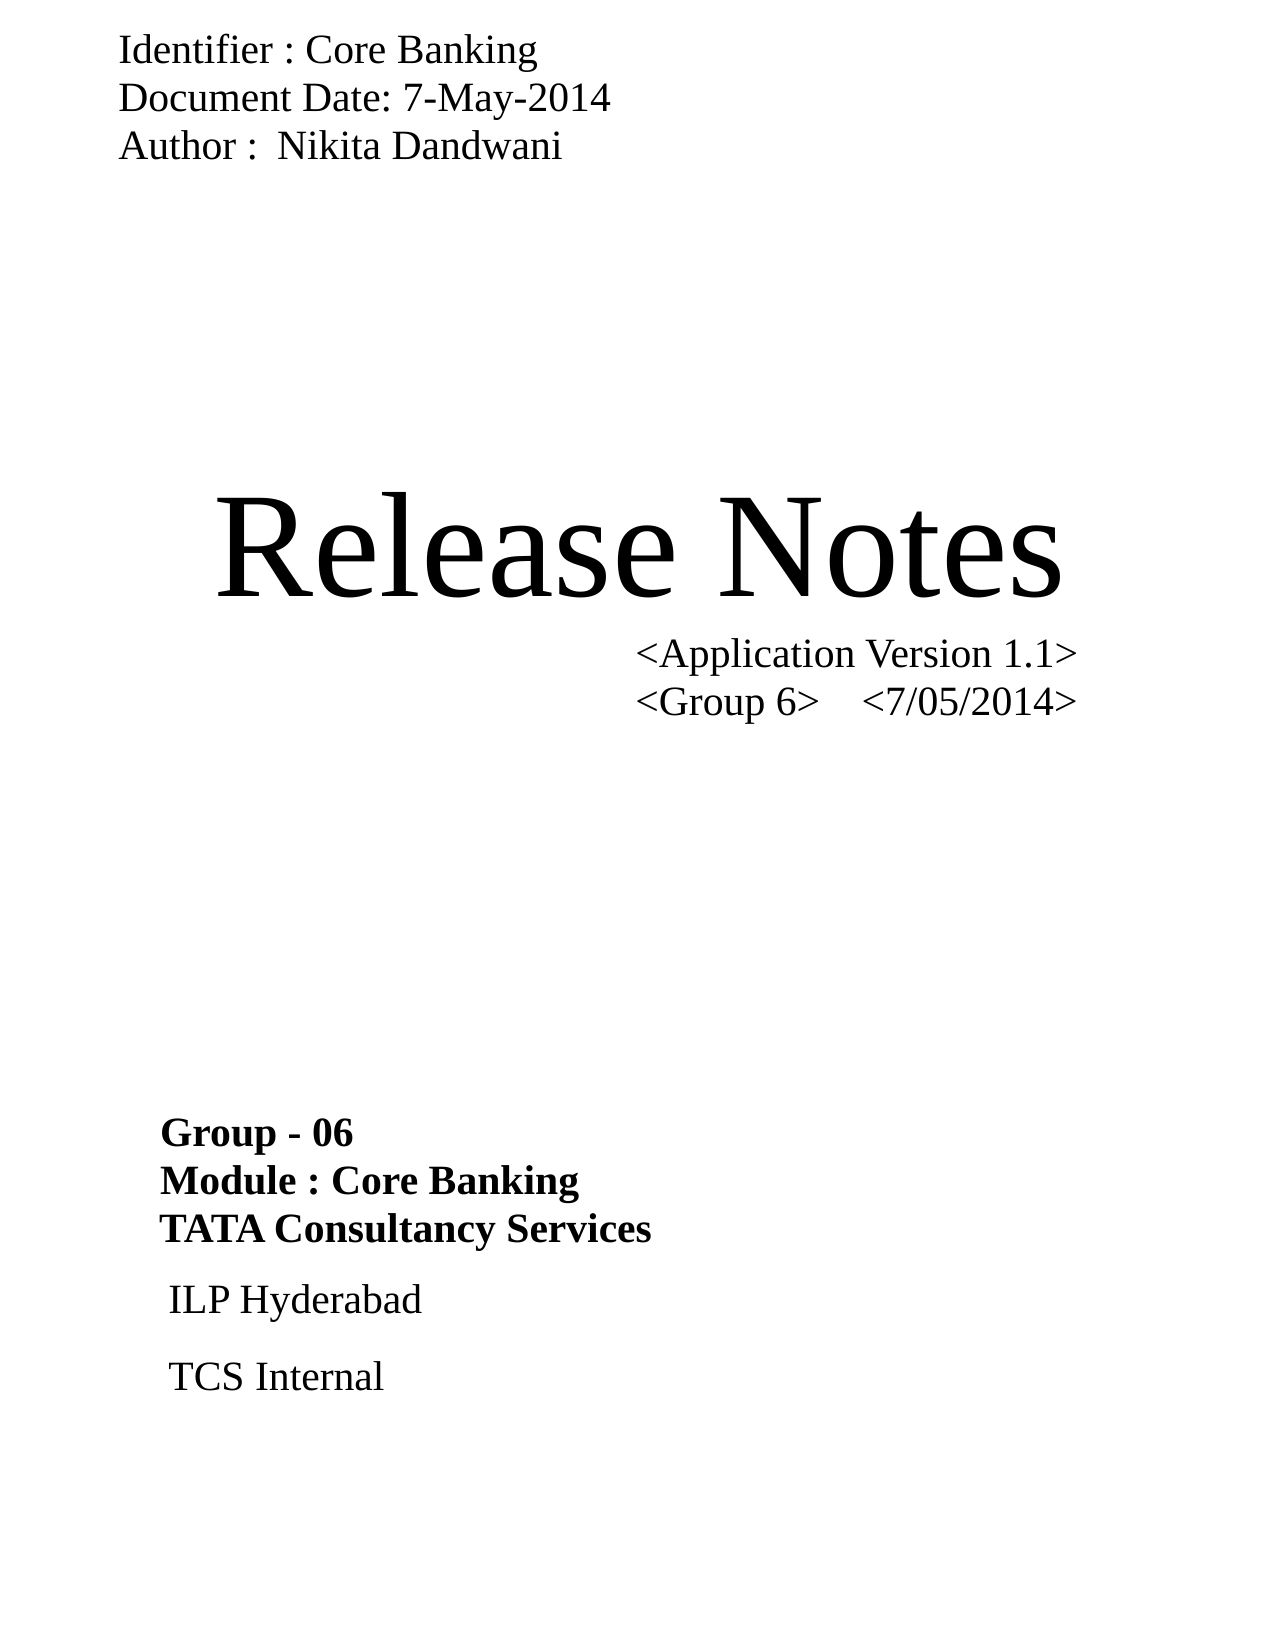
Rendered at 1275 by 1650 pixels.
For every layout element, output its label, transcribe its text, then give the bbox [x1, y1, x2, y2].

text Release Notes [118, 456, 1157, 629]
text Group - 06 [118, 1108, 1157, 1156]
text ILP Hyderabad [118, 1252, 1157, 1328]
text TCS Internal [118, 1328, 1157, 1405]
text <Group 6> <7/05/2014> [118, 677, 1157, 724]
text Identifier : Core Banking [118, 25, 1157, 73]
text Document Date: 7-May-2014 [118, 73, 1157, 121]
text <Application Version 1.1> [118, 629, 1157, 677]
text TATA Consultancy Services [118, 1204, 1157, 1252]
text Author : Nikita Dandwani [118, 121, 1157, 169]
text Module : Core Banking [118, 1156, 1157, 1204]
